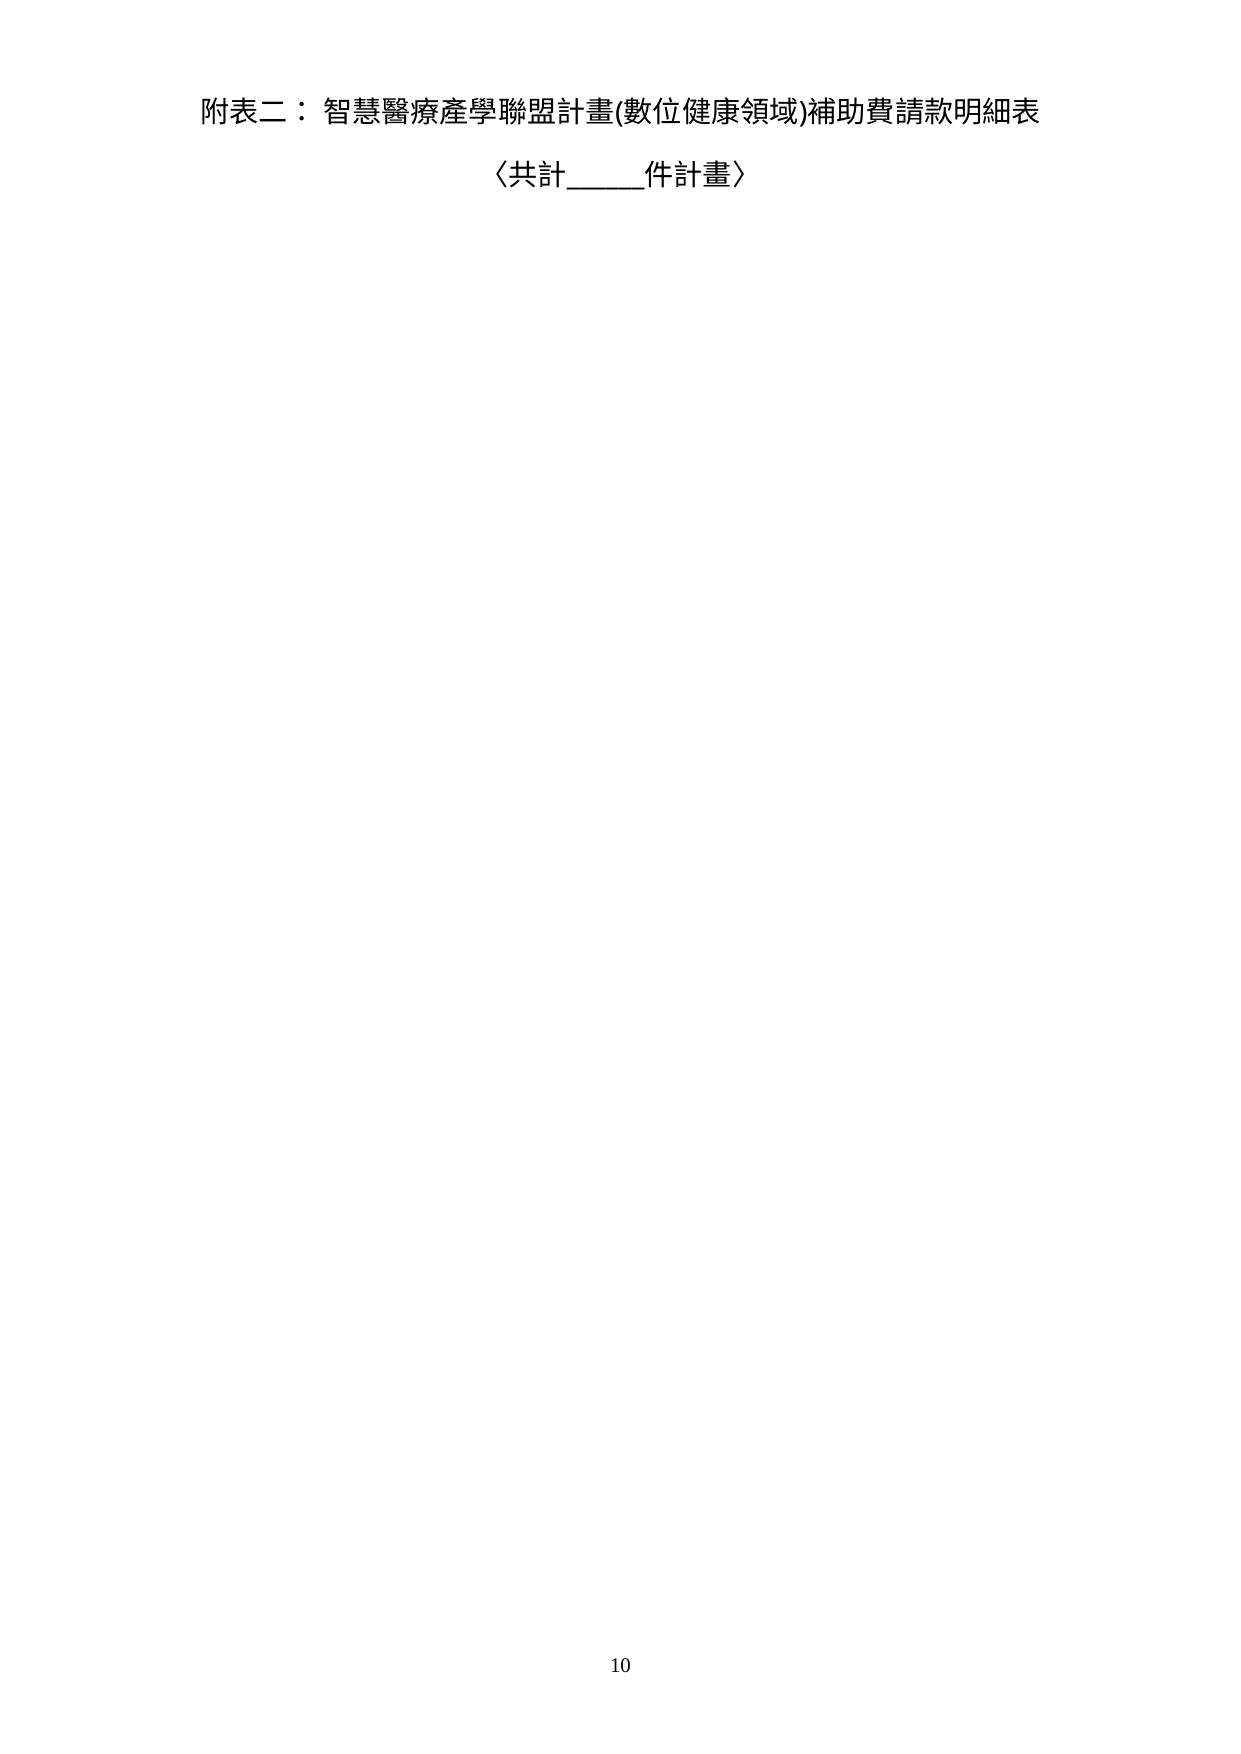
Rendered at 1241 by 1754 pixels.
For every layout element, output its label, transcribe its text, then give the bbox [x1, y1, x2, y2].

text 〈共計______件計畫〉 [75, 142, 1165, 204]
text 附表二： 智慧醫療產學聯盟計畫(數位健康領域)補助費請款明細表 [75, 79, 1165, 142]
